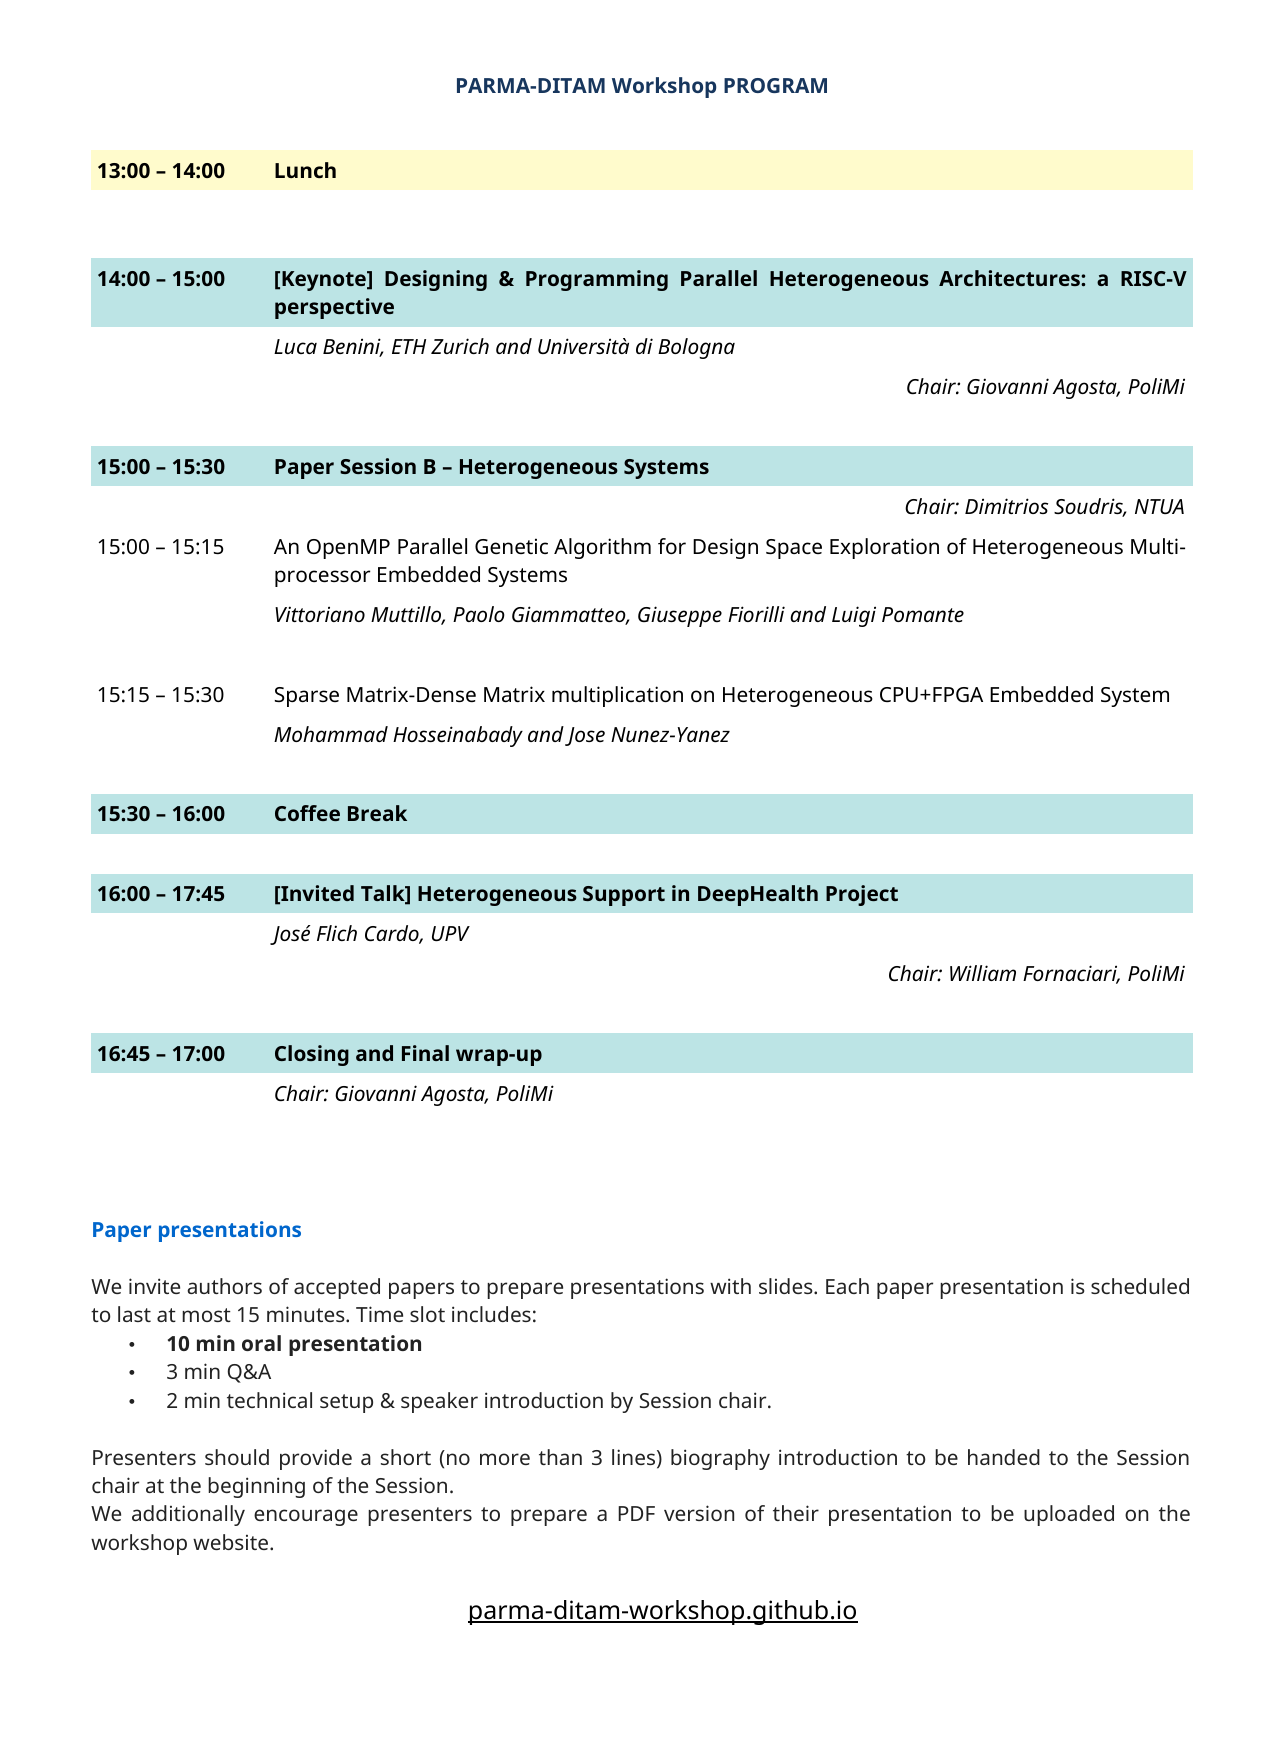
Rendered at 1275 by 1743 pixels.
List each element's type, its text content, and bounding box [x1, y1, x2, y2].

table_cell Chair: Giovanni Agosta, PoliMi [268, 366, 1193, 406]
table_cell 15:30 – 16:00 [91, 794, 268, 834]
table_cell [91, 834, 268, 874]
table_cell [268, 834, 1193, 874]
table_cell [91, 486, 268, 526]
table_cell Lunch [268, 150, 1193, 190]
table_cell 15:00 – 15:15 [91, 526, 268, 594]
table_cell [268, 406, 1193, 446]
table_cell [268, 993, 1193, 1033]
table_cell [91, 714, 268, 754]
text Presenters should provide a short (no more than 3 lines) biography introduction to be handed to the Session chair at the beginning of the Session. [91, 1443, 1193, 1499]
table_cell [91, 993, 268, 1033]
table_cell 16:45 – 17:00 [91, 1033, 268, 1073]
table_cell Luca Benini, ETH Zurich and Università di Bologna [268, 327, 1193, 366]
table_cell 13:00 – 14:00 [91, 150, 268, 190]
table_cell [91, 1073, 268, 1113]
table_cell 16:00 – 17:45 [91, 874, 268, 913]
table_cell Chair: Dimitrios Soudris, NTUA [268, 486, 1193, 526]
text We additionally encourage presenters to prepare a PDF version of their presentation to be uploaded on the workshop website. [91, 1499, 1193, 1556]
table_cell [91, 914, 268, 953]
table_cell Vittoriano Muttillo, Paolo Giammatteo, Giuseppe Fiorilli and Luigi Pomante [268, 594, 1193, 634]
table_cell Sparse Matrix-Dense Matrix multiplication on Heterogeneous CPU+FPGA Embedded System [268, 674, 1193, 714]
table_cell 15:00 – 15:30 [91, 446, 268, 486]
table_cell [268, 634, 1193, 674]
text Paper presentations [91, 1215, 1193, 1243]
list 2 min technical setup & speaker introduction by Session chair. [128, 1386, 1193, 1414]
table_cell [91, 594, 268, 634]
table_cell Paper Session B – Heterogeneous Systems [268, 446, 1193, 486]
table_cell [91, 190, 268, 258]
table_cell [Invited Talk] Heterogeneous Support in DeepHealth Project [268, 874, 1193, 913]
table_cell Chair: William Fornaciari, PoliMi [268, 954, 1193, 993]
table_cell [268, 754, 1193, 794]
table_cell Closing and Final wrap-up [268, 1033, 1193, 1073]
table_cell [91, 406, 268, 446]
list 3 min Q&A [128, 1357, 1193, 1386]
list 10 min oral presentation [128, 1329, 1193, 1357]
table_cell An OpenMP Parallel Genetic Algorithm for Design Space Exploration of Heterogeneous Multi-processor Embedded Systems [268, 526, 1193, 594]
table_cell 14:00 – 15:00 [91, 258, 268, 327]
table_cell 15:15 – 15:30 [91, 674, 268, 714]
table_cell Coffee Break [268, 794, 1193, 834]
table_cell [91, 634, 268, 674]
table_cell Chair: Giovanni Agosta, PoliMi [268, 1073, 1193, 1113]
table_cell Mohammad Hosseinabady and Jose Nunez-Yanez [268, 714, 1193, 754]
table_cell José Flich Cardo, UPV [268, 914, 1193, 953]
table_cell [91, 754, 268, 794]
table_cell [268, 190, 1193, 258]
table_cell [Keynote] Designing & Programming Parallel Heterogeneous Architectures: a RISC-V perspective [268, 258, 1193, 327]
table_cell [91, 954, 268, 993]
text We invite authors of accepted papers to prepare presentations with slides. Each paper presentation is scheduled to last at most 15 minutes. Time slot includes: [91, 1272, 1193, 1329]
table_cell [91, 327, 268, 366]
table_cell [91, 366, 268, 406]
